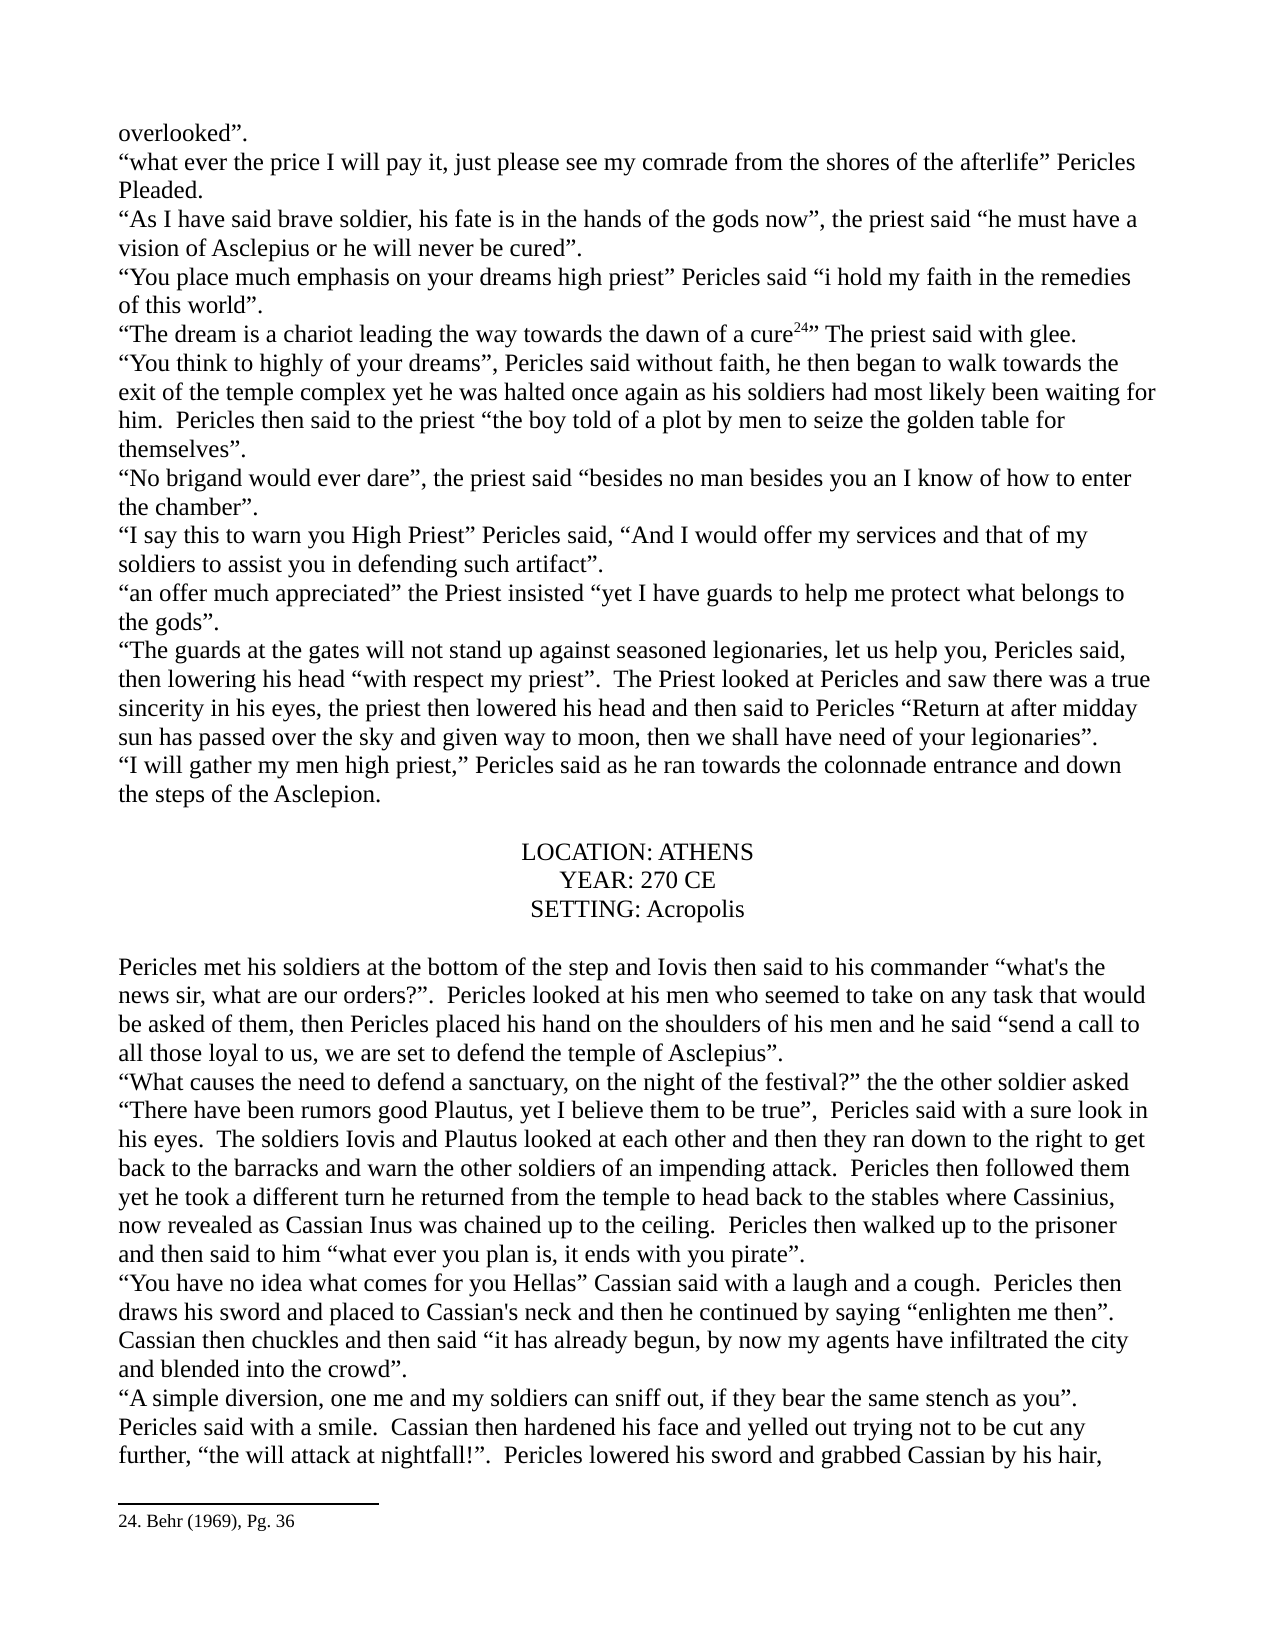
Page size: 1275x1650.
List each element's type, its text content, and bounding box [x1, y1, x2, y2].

text Pericles met his soldiers at the bottom of the step and Iovis then said to his commander “what's the news sir, what are our orders?”. Pericles looked at his men who seemed to take on any task that would be asked of them, then Pericles placed his hand on the shoulders of his men and he said “send a call to all those loyal to us, we are set to defend the temple of Asclepius”. [118, 952, 1157, 1067]
text “As I have said brave soldier, his fate is in the hands of the gods now”, the priest said “he must have a vision of Asclepius or he will never be cured”. [118, 204, 1157, 262]
text “What causes the need to defend a sanctuary, on the night of the festival?” the the other soldier asked [118, 1067, 1157, 1096]
text SETTING: Acropolis [118, 894, 1157, 923]
text “The guards at the gates will not stand up against seasoned legionaries, let us help you, Pericles said, then lowering his head “with respect my priest”. The Priest looked at Pericles and saw there was a true sincerity in his eyes, the priest then lowered his head and then said to Pericles “Return at after midday sun has passed over the sky and given way to moon, then we shall have need of your legionaries”. [118, 636, 1157, 751]
text “what ever the price I will pay it, just please see my comrade from the shores of the afterlife” Pericles Pleaded. [118, 147, 1157, 204]
text overlooked”. [118, 118, 1157, 147]
text “You place much emphasis on your dreams high priest” Pericles said “i hold my faith in the remedies of this world”. [118, 262, 1157, 319]
text LOCATION: ATHENS [118, 837, 1157, 866]
text YEAR: 270 CE [118, 866, 1157, 894]
text . Behr (1969), Pg. 36 [118, 1510, 1157, 1532]
text “I say this to warn you High Priest” Pericles said, “And I would offer my services and that of my soldiers to assist you in defending such artifact”. [118, 521, 1157, 578]
text “A simple diversion, one me and my soldiers can sniff out, if they bear the same stench as you”. Pericles said with a smile. Cassian then hardened his face and yelled out trying not to be cut any further, “the will attack at nightfall!”. Pericles lowered his sword and grabbed Cassian by his hair, [118, 1383, 1157, 1469]
text “You think to highly of your dreams”, Pericles said without faith, he then began to walk towards the exit of the temple complex yet he was halted once again as his soldiers had most likely been waiting for him. Pericles then said to the priest “the boy told of a plot by men to seize the golden table for themselves”. [118, 348, 1157, 463]
text “an offer much appreciated” the Priest insisted “yet I have guards to help me protect what belongs to the gods”. [118, 578, 1157, 636]
text “No brigand would ever dare”, the priest said “besides no man besides you an I know of how to enter the chamber”. [118, 463, 1157, 521]
text “There have been rumors good Plautus, yet I believe them to be true”, Pericles said with a sure look in his eyes. The soldiers Iovis and Plautus looked at each other and then they ran down to the right to get back to the barracks and warn the other soldiers of an impending attack. Pericles then followed them yet he took a different turn he returned from the temple to head back to the stables where Cassinius, now revealed as Cassian Inus was chained up to the ceiling. Pericles then walked up to the prisoner and then said to him “what ever you plan is, it ends with you pirate”. [118, 1096, 1157, 1268]
text “I will gather my men high priest,” Pericles said as he ran towards the colonnade entrance and down the steps of the Asclepion. [118, 751, 1157, 808]
text “You have no idea what comes for you Hellas” Cassian said with a laugh and a cough. Pericles then draws his sword and placed to Cassian's neck and then he continued by saying “enlighten me then”. Cassian then chuckles and then said “it has already begun, by now my agents have infiltrated the city and blended into the crowd”. [118, 1268, 1157, 1383]
text “The dream is a chariot leading the way towards the dawn of a cure” The priest said with glee. [118, 319, 1157, 348]
